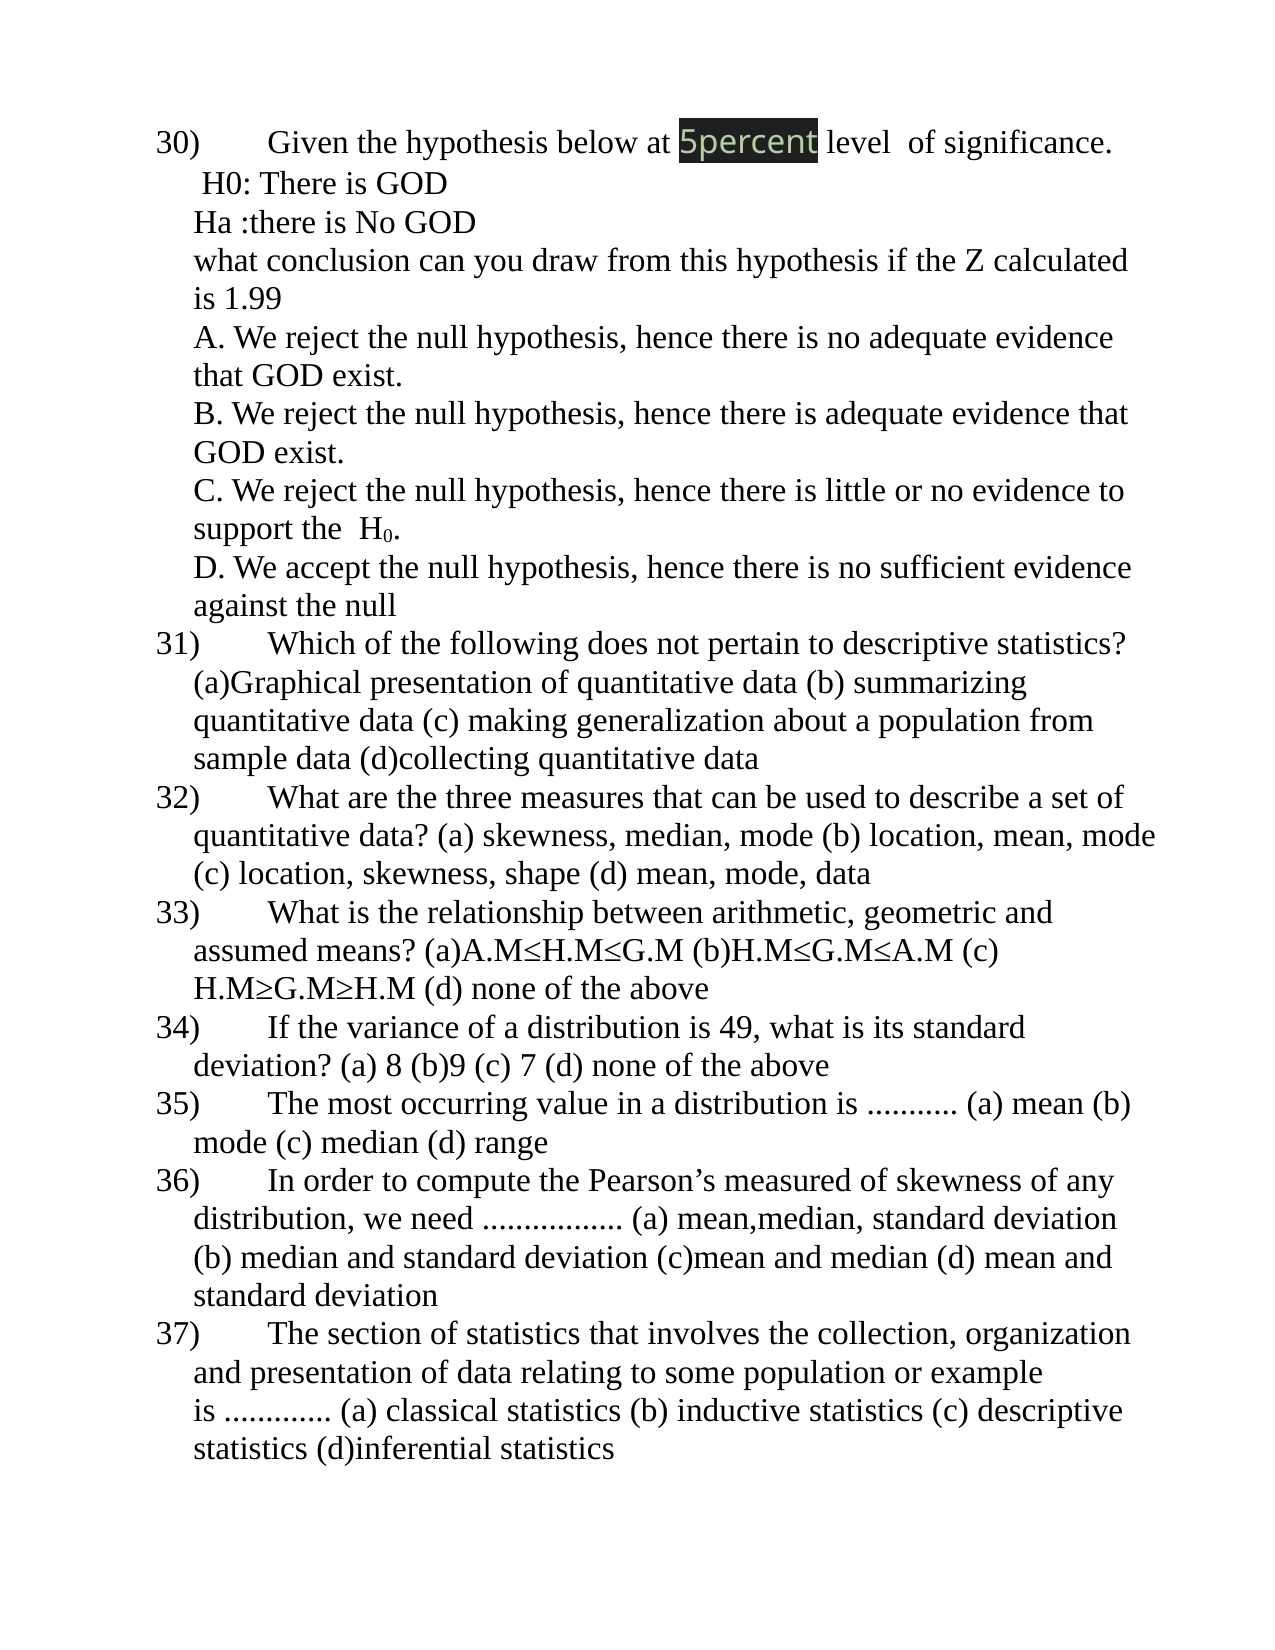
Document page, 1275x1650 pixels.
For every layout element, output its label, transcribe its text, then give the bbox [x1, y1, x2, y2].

list What are the three measures that can be used to describe a set of quantitative data? (a) skewness, median, mode (b) location, mean, mode (c) location, skewness, shape (d) mean, mode, data [156, 777, 1157, 892]
list What is the relationship between arithmetic, geometric and assumed means? (a)A.M≤H.M≤G.M (b)H.M≤G.M≤A.M (c) H.M≥G.M≥H.M (d) none of the above [156, 892, 1157, 1007]
list what conclusion can you draw from this hypothesis if the Z calculated is 1.99 [156, 240, 1157, 317]
list The most occurring value in a distribution is ........... (a) mean (b) mode (c) median (d) range [156, 1083, 1157, 1160]
list D. We accept the null hypothesis, hence there is no sufficient evidence against the null [156, 547, 1157, 623]
list Given the hypothesis below at 5percent level of significance. [156, 118, 1157, 163]
list In order to compute the Pearson’s measured of skewness of any distribution, we need ................. (a) mean,median, standard deviation (b) median and standard deviation (c)mean and median (d) mean and standard deviation [156, 1160, 1157, 1313]
list The section of statistics that involves the collection, organization and presentation of data relating to some population or example is ............. (a) classical statistics (b) inductive statistics (c) descriptive statistics (d)inferential statistics [156, 1313, 1157, 1467]
list Which of the following does not pertain to descriptive statistics? (a)Graphical presentation of quantitative data (b) summarizing quantitative data (c) making generalization about a population from sample data (d)collecting quantitative data [156, 623, 1157, 777]
list If the variance of a distribution is 49, what is its standard deviation? (a) 8 (b)9 (c) 7 (d) none of the above [156, 1007, 1157, 1083]
list B. We reject the null hypothesis, hence there is adequate evidence that GOD exist. [156, 393, 1157, 470]
list H0: There is GOD [156, 163, 1157, 202]
list C. We reject the null hypothesis, hence there is little or no evidence to support the H0. [156, 470, 1157, 547]
list Ha :there is No GOD [156, 202, 1157, 240]
list A. We reject the null hypothesis, hence there is no adequate evidence that GOD exist. [156, 317, 1157, 393]
